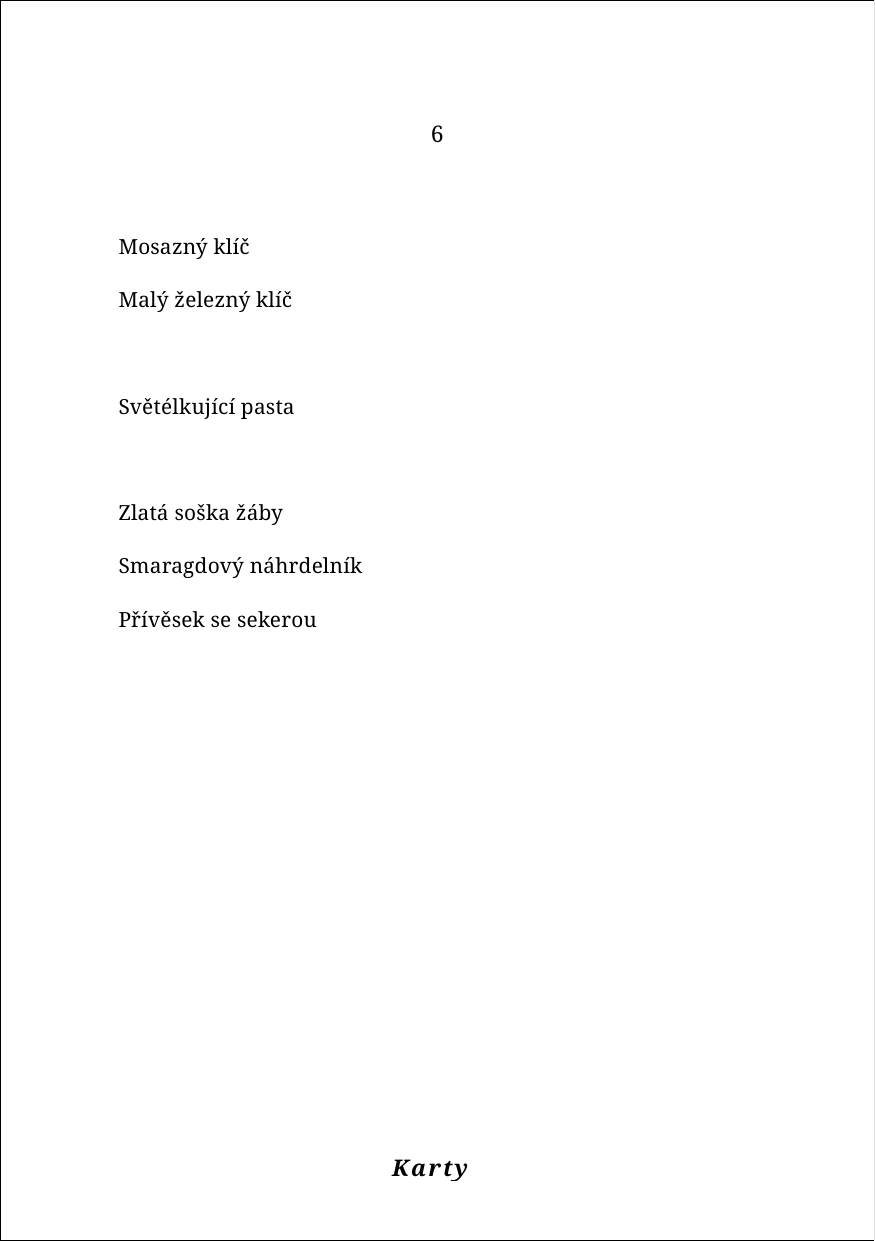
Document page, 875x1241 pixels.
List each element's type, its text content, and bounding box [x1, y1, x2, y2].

text Malý železný klíč [118, 285, 756, 314]
text Mosazný klíč [118, 232, 756, 261]
text Smaragdový náhrdelník [118, 552, 756, 580]
text Světélkující pasta [118, 392, 756, 420]
text Zlatá soška žáby [118, 498, 756, 527]
text Přívěsek se sekerou [118, 605, 756, 633]
